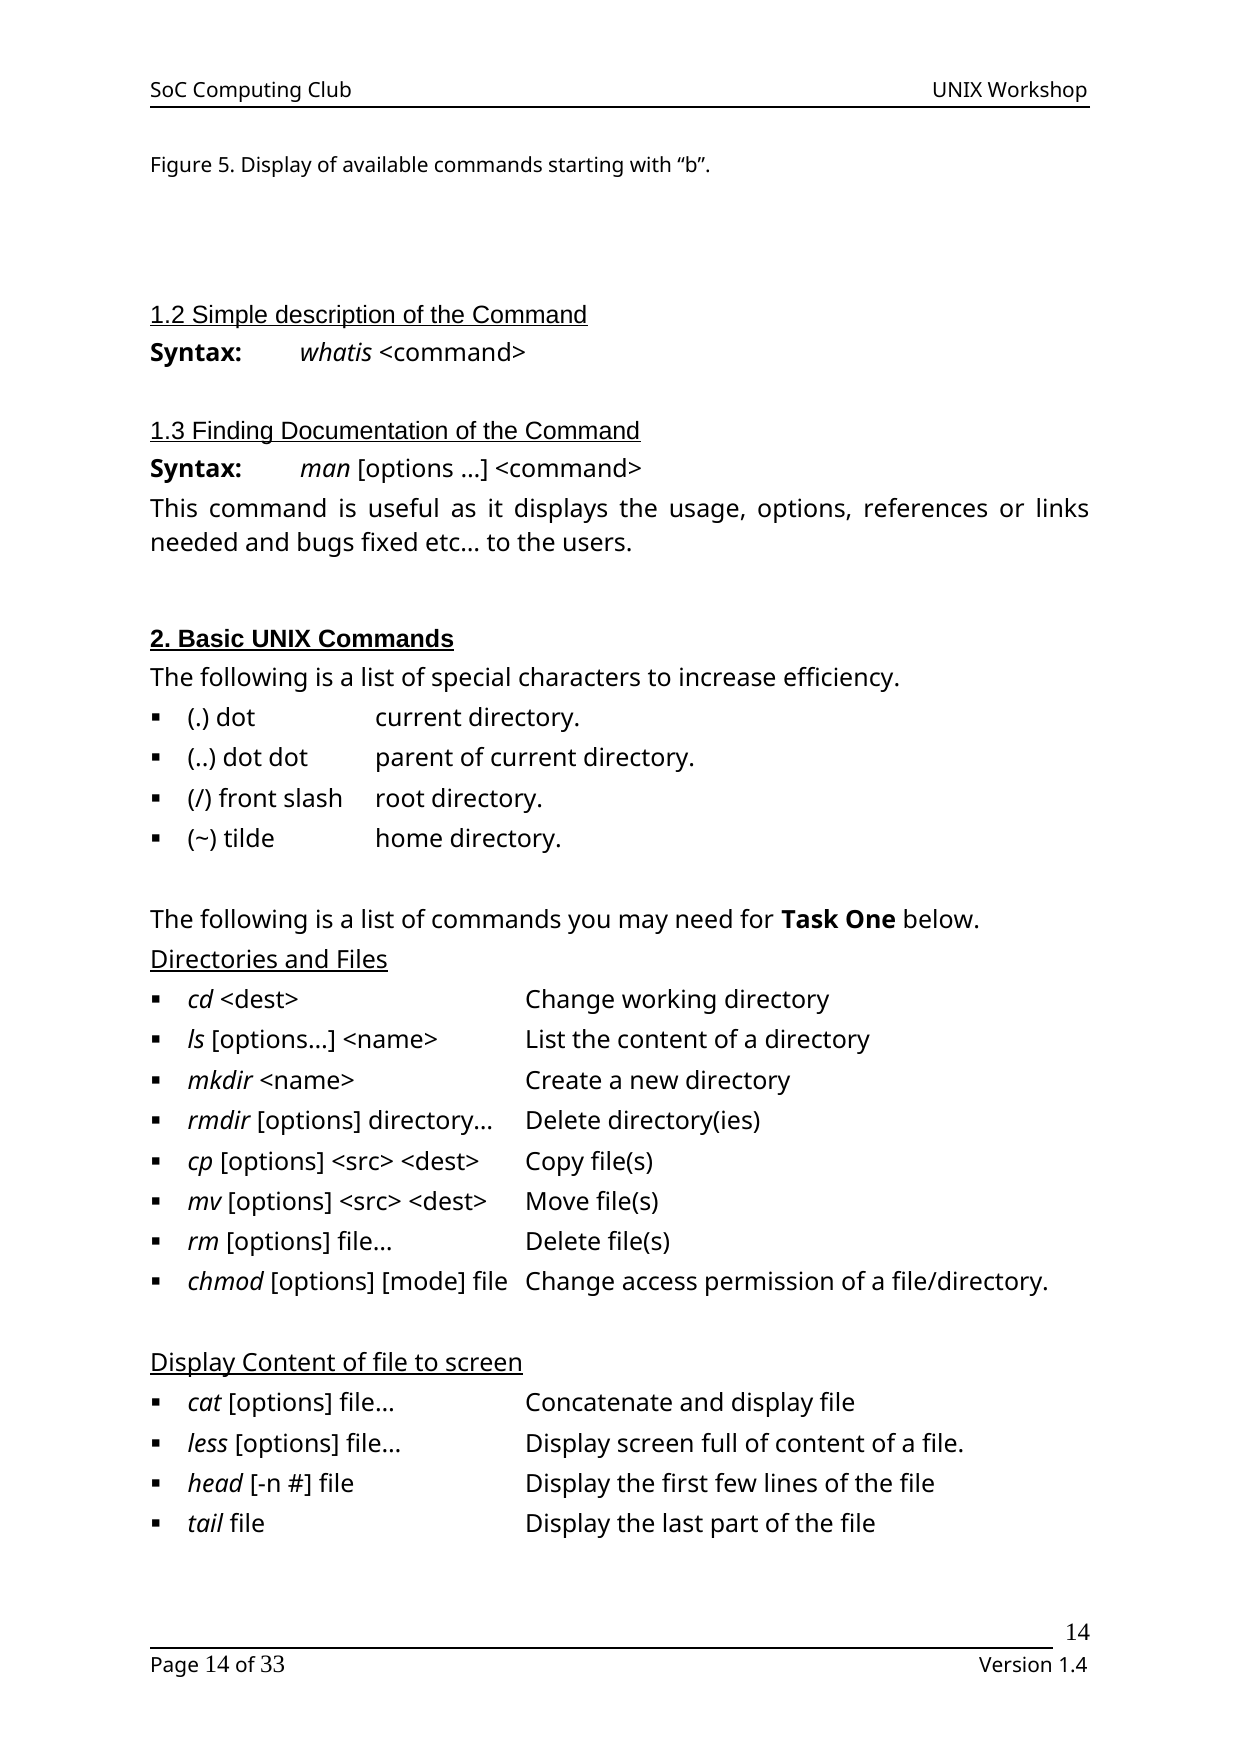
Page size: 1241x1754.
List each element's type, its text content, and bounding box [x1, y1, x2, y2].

list chmod [options] [mode] file Change access permission of a file/directory. [150, 1264, 1090, 1298]
list (/) front slash root directory. [150, 780, 1090, 814]
text This command is useful as it displays the usage, options, references or links needed and bugs fixed etc… to the users. [150, 491, 1090, 559]
list cp [options] <src> <dest> Copy file(s) [150, 1143, 1090, 1177]
text Display Content of file to screen [150, 1345, 1090, 1379]
text Figure 5. Display of available commands starting with “b”. [150, 150, 1090, 178]
list rmdir [options] directory… Delete directory(ies) [150, 1103, 1090, 1137]
text The following is a list of commands you may need for Task One below. [150, 901, 1090, 935]
text 1.3 Finding Documentation of the Command [150, 416, 1090, 444]
text The following is a list of special characters to increase efficiency. [150, 659, 1090, 693]
text Directories and Files [150, 942, 1090, 976]
list (..) dot dot parent of current directory. [150, 740, 1090, 774]
list tail file Display the last part of the file [150, 1506, 1090, 1540]
list rm [options] file… Delete file(s) [150, 1224, 1090, 1258]
list mv [options] <src> <dest> Move file(s) [150, 1183, 1090, 1217]
text Syntax: man [options …] <command> [150, 451, 1090, 485]
list mkdir <name> Create a new directory [150, 1062, 1090, 1097]
list less [options] file… Display screen full of content of a file. [150, 1425, 1090, 1459]
list (~) tilde home directory. [150, 821, 1090, 855]
text 2. Basic UNIX Commands [150, 624, 1090, 653]
list (.) dot current directory. [150, 700, 1090, 734]
list head [-n #] file Display the first few lines of the file [150, 1466, 1090, 1500]
list cat [options] file… Concatenate and display file [150, 1385, 1090, 1419]
list cd <dest> Change working directory [150, 982, 1090, 1016]
text 1.2 Simple description of the Command [150, 300, 1090, 329]
list ls [options…] <name> List the content of a directory [150, 1022, 1090, 1056]
text Syntax: whatis <command> [150, 335, 1090, 369]
